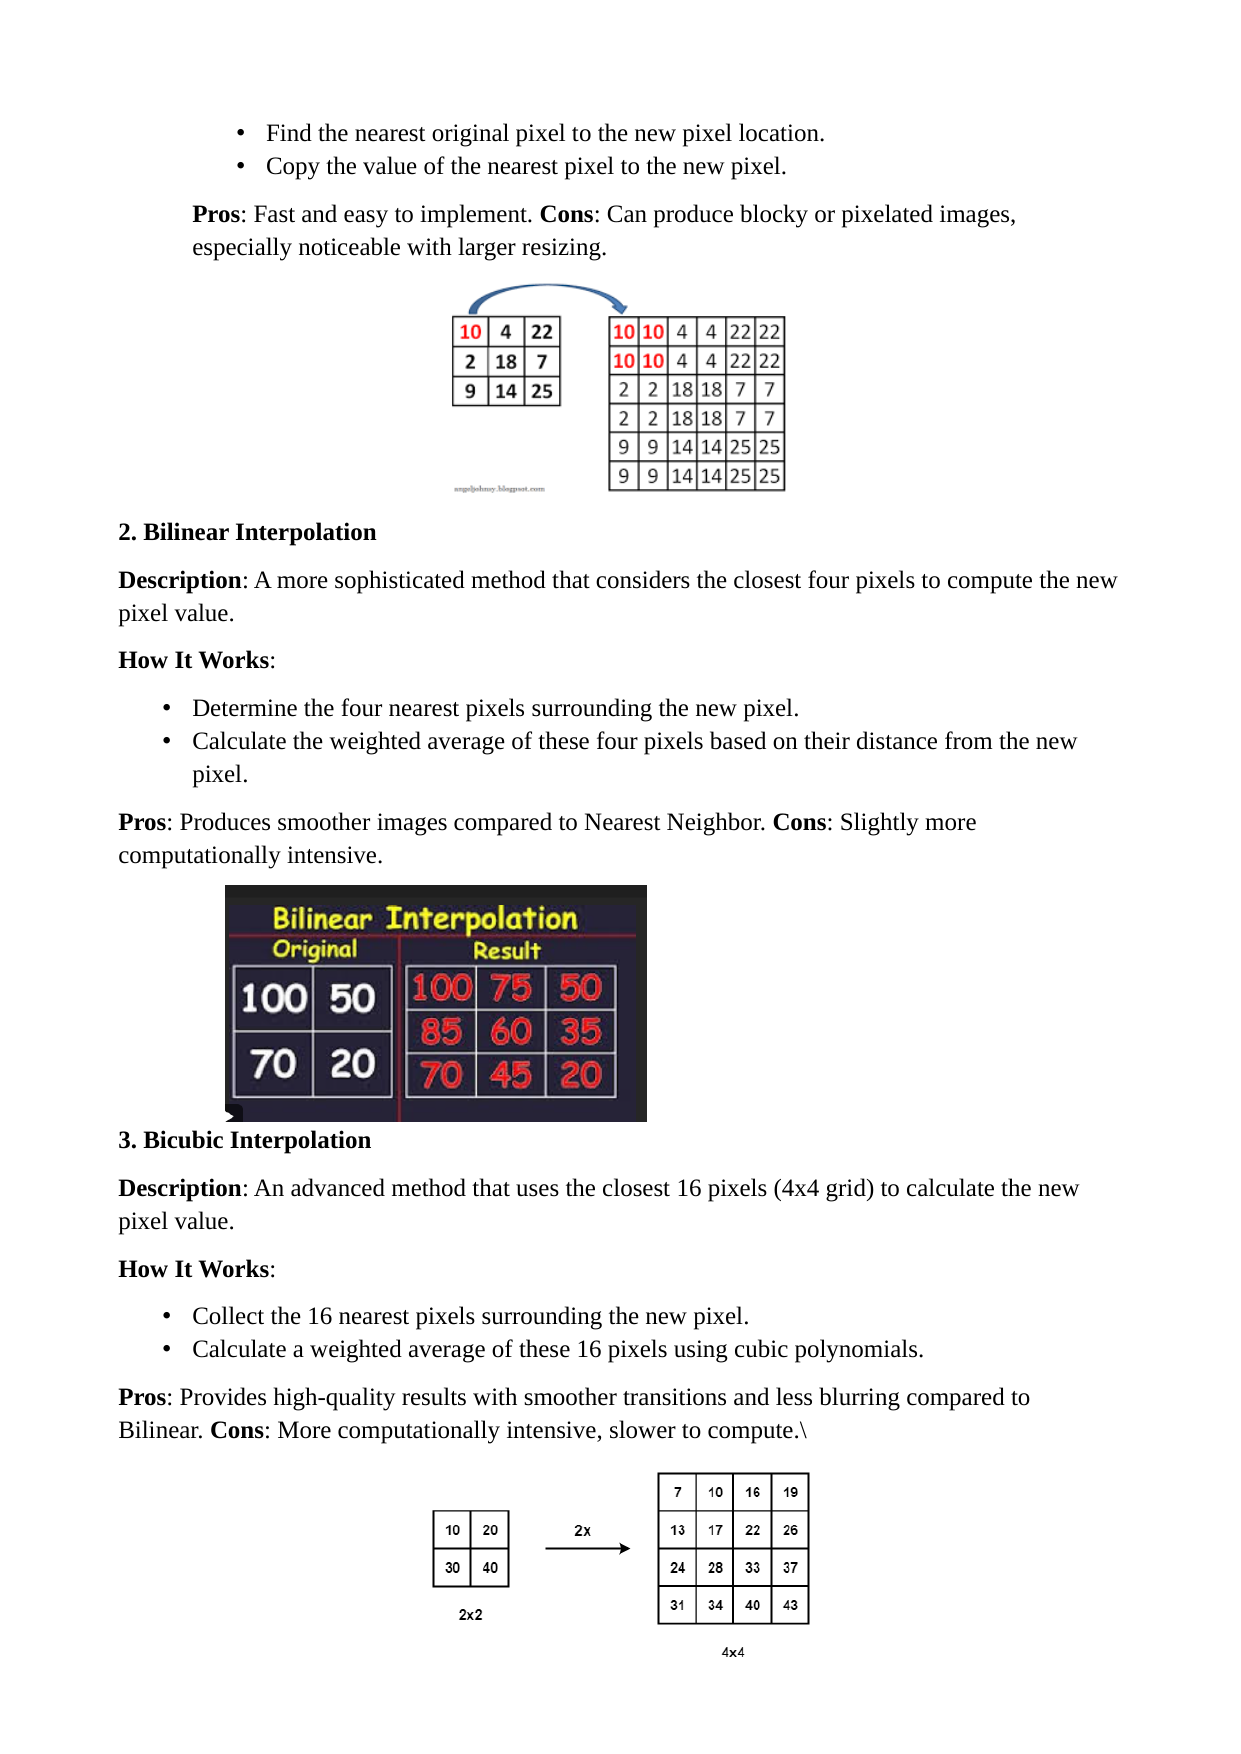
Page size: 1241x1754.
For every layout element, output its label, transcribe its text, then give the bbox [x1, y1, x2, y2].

text How It Works: [118, 646, 1122, 674]
text Pros: Produces smoother images compared to Nearest Neighbor. Cons: Slightly more computationally intensive. [118, 807, 1122, 869]
list Calculate a weighted average of these 16 pixels using cubic polynomials. [162, 1334, 1122, 1363]
picture [225, 885, 341, 1122]
text Pros: Provides high-quality results with smoother transitions and less blurring compared to Bilinear. Cons: More computationally intensive, slower to compute.\ [118, 1382, 1122, 1444]
text Description: An advanced method that uses the closest 16 pixels (4x4 grid) to calculate the new pixel value. [118, 1173, 1122, 1235]
text How It Works: [118, 1254, 1122, 1282]
picture [451, 279, 789, 494]
picture [422, 1462, 819, 1671]
list Copy the value of the nearest pixel to the new pixel. [236, 151, 1122, 180]
list Collect the 16 nearest pixels surrounding the new pixel. [162, 1301, 1122, 1330]
list Calculate the weighted average of these four pixels based on their distance from the new pixel. [162, 726, 1122, 788]
list Determine the four nearest pixels surrounding the new pixel. [162, 693, 1122, 722]
list Pros: Fast and easy to implement. Cons: Can produce blocky or pixelated images, especially noticeable with larger resizing. [162, 199, 1122, 261]
text Description: A more sophisticated method that considers the closest four pixels to compute the new pixel value. [118, 565, 1122, 627]
list Find the nearest original pixel to the new pixel location. [236, 118, 1122, 147]
text 3. Bicubic Interpolation [118, 1126, 1122, 1154]
text 2. Bilinear Interpolation [118, 517, 1122, 546]
